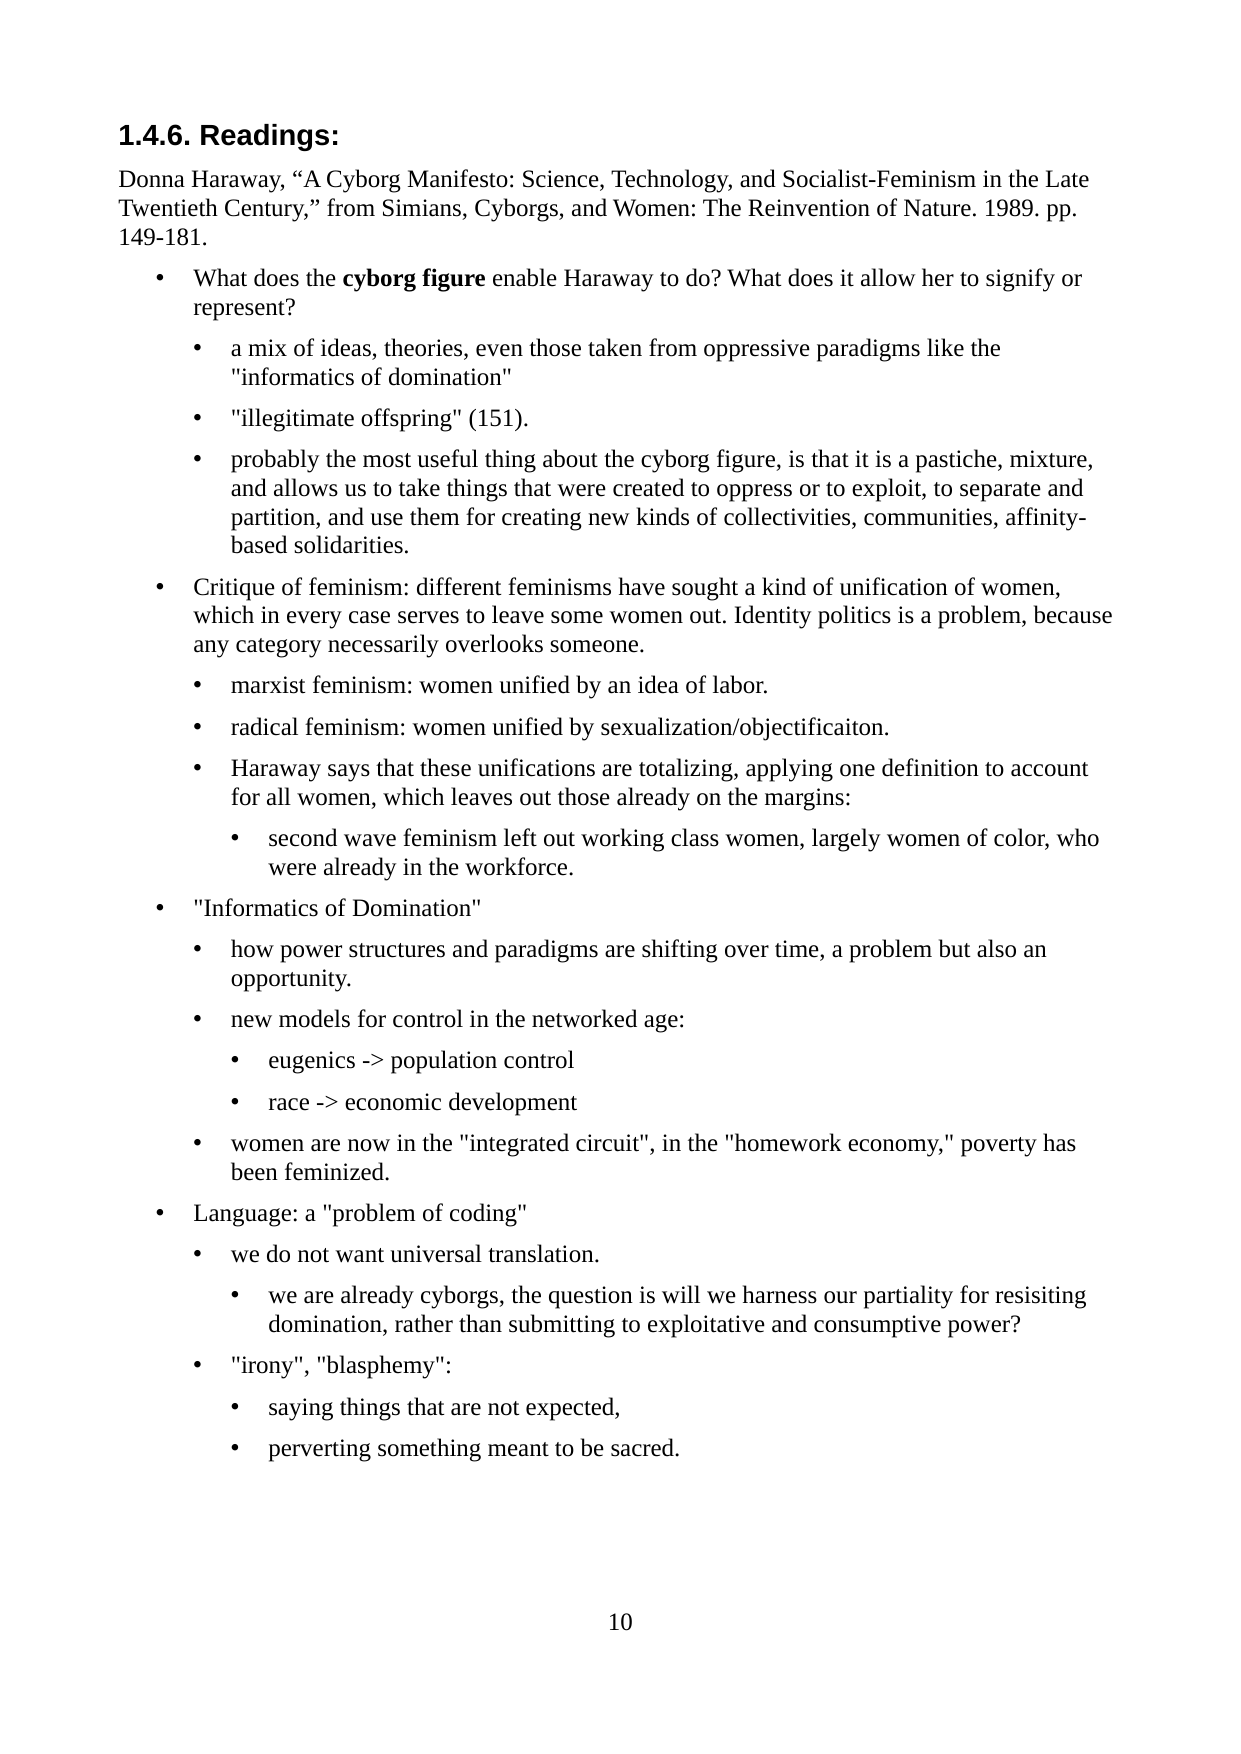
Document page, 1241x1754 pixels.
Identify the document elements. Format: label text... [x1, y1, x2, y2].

list saying things that are not expected, [231, 1392, 1122, 1420]
list how power structures and paradigms are shifting over time, a problem but also an opportunity. [193, 934, 1122, 992]
list perverting something meant to be sacred. [231, 1433, 1122, 1462]
list "irony", "blasphemy": [193, 1350, 1122, 1379]
text Donna Haraway, “A Cyborg Manifesto: Science, Technology, and Socialist-Feminism in the Late Twentieth Century,” from Simians, Cyborgs, and Women: The Reinvention of Nature. 1989. pp. 149-181. [118, 164, 1122, 250]
list second wave feminism left out working class women, largely women of color, who were already in the workforce. [231, 823, 1122, 880]
list "illegitimate offspring" (151). [193, 403, 1122, 432]
list probably the most useful thing about the cyborg figure, is that it is a pastiche, mixture, and allows us to take things that were created to oppress or to exploit, to separate and partition, and use them for creating new kinds of collectivities, communities, affinity-based solidarities. [193, 444, 1122, 559]
list new models for control in the networked age: [193, 1004, 1122, 1033]
list "Informatics of Domination" [156, 893, 1122, 922]
subtitle Readings: [118, 118, 1122, 152]
list What does the cyborg figure enable Haraway to do? What does it allow her to signify or represent? [156, 263, 1122, 320]
list Language: a "problem of coding" [156, 1198, 1122, 1227]
list women are now in the "integrated circuit", in the "homework economy," poverty has been feminized. [193, 1128, 1122, 1185]
list eugenics -> population control [231, 1045, 1122, 1074]
list Haraway says that these unifications are totalizing, applying one definition to account for all women, which leaves out those already on the margins: [193, 753, 1122, 810]
list a mix of ideas, theories, even those taken from oppressive paradigms like the "informatics of domination" [193, 333, 1122, 390]
list race -> economic development [231, 1087, 1122, 1115]
list Critique of feminism: different feminisms have sought a kind of unification of women, which in every case serves to leave some women out. Identity politics is a problem, because any category necessarily overlooks someone. [156, 572, 1122, 658]
list radical feminism: women unified by sexualization/objectificaiton. [193, 712, 1122, 740]
list we are already cyborgs, the question is will we harness our partiality for resisiting domination, rather than submitting to exploitative and consumptive power? [231, 1280, 1122, 1338]
list we do not want universal translation. [193, 1239, 1122, 1268]
list marxist feminism: women unified by an idea of labor. [193, 670, 1122, 699]
